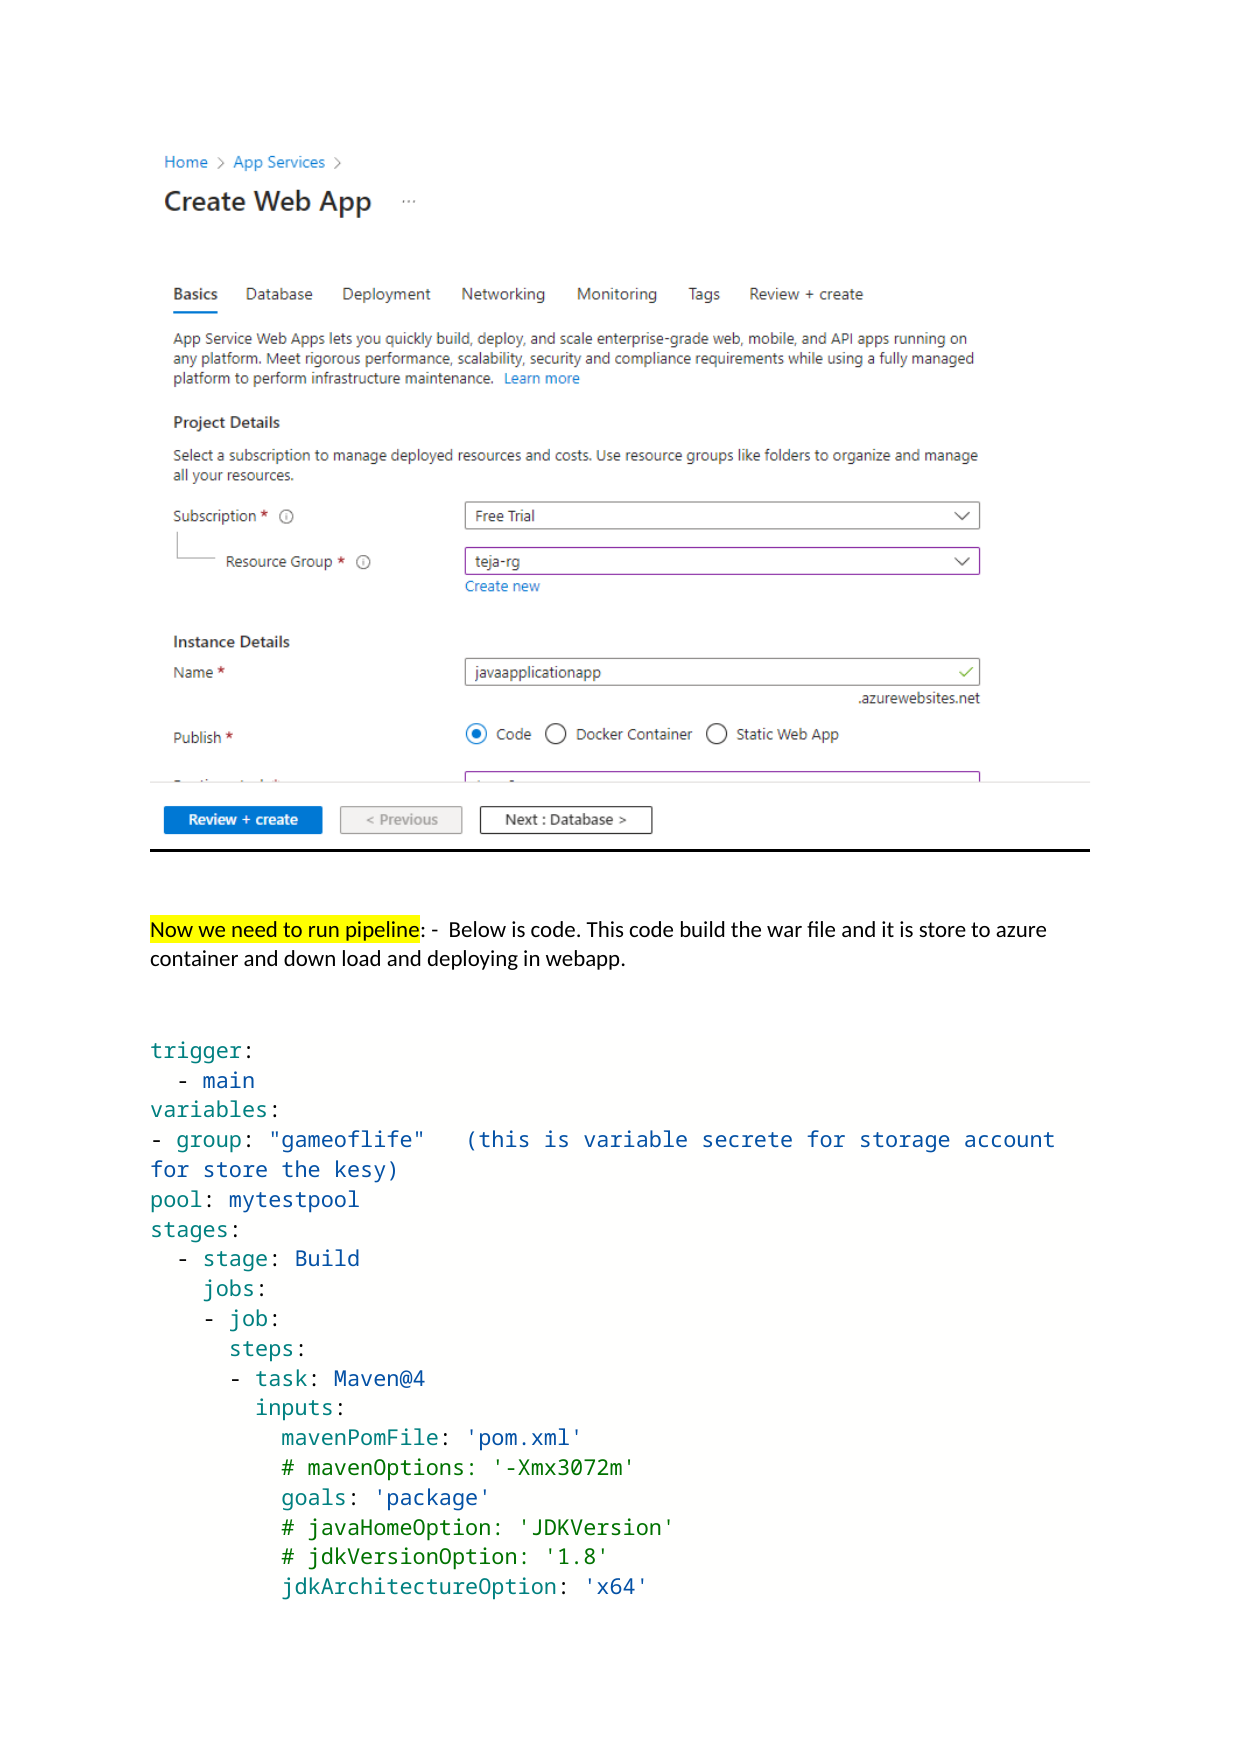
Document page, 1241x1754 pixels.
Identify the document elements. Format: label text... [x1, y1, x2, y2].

text # javaHomeOption: 'JDKVersion' [150, 1511, 1090, 1541]
text # jdkVersionOption: '1.8' [150, 1541, 1090, 1571]
text - group: "gameoflife" (this is variable secrete for storage account for store the kesy) [150, 1124, 1090, 1184]
text pool: mytestpool [150, 1184, 1090, 1213]
text - task: Maven@4 [150, 1362, 1090, 1392]
text # mavenOptions: '-Xmx3072m' [150, 1452, 1090, 1482]
text - main [150, 1064, 1090, 1094]
text jdkArchitectureOption: 'x64' [150, 1571, 1090, 1601]
text mavenPomFile: 'pom.xml' [150, 1422, 1090, 1452]
text - job: [150, 1303, 1090, 1333]
text goals: 'package' [150, 1482, 1090, 1511]
text variables: [150, 1094, 1090, 1124]
text steps: [150, 1333, 1090, 1362]
text stages: [150, 1213, 1090, 1243]
text - stage: Build [150, 1243, 1090, 1273]
text inputs: [150, 1392, 1090, 1422]
text Now we need to run pipeline: - Below is code. This code build the war file and it is store to azure container and down load and deploying in webapp. [150, 915, 1090, 972]
text jobs: [150, 1273, 1090, 1303]
text trigger: [150, 1035, 1090, 1064]
